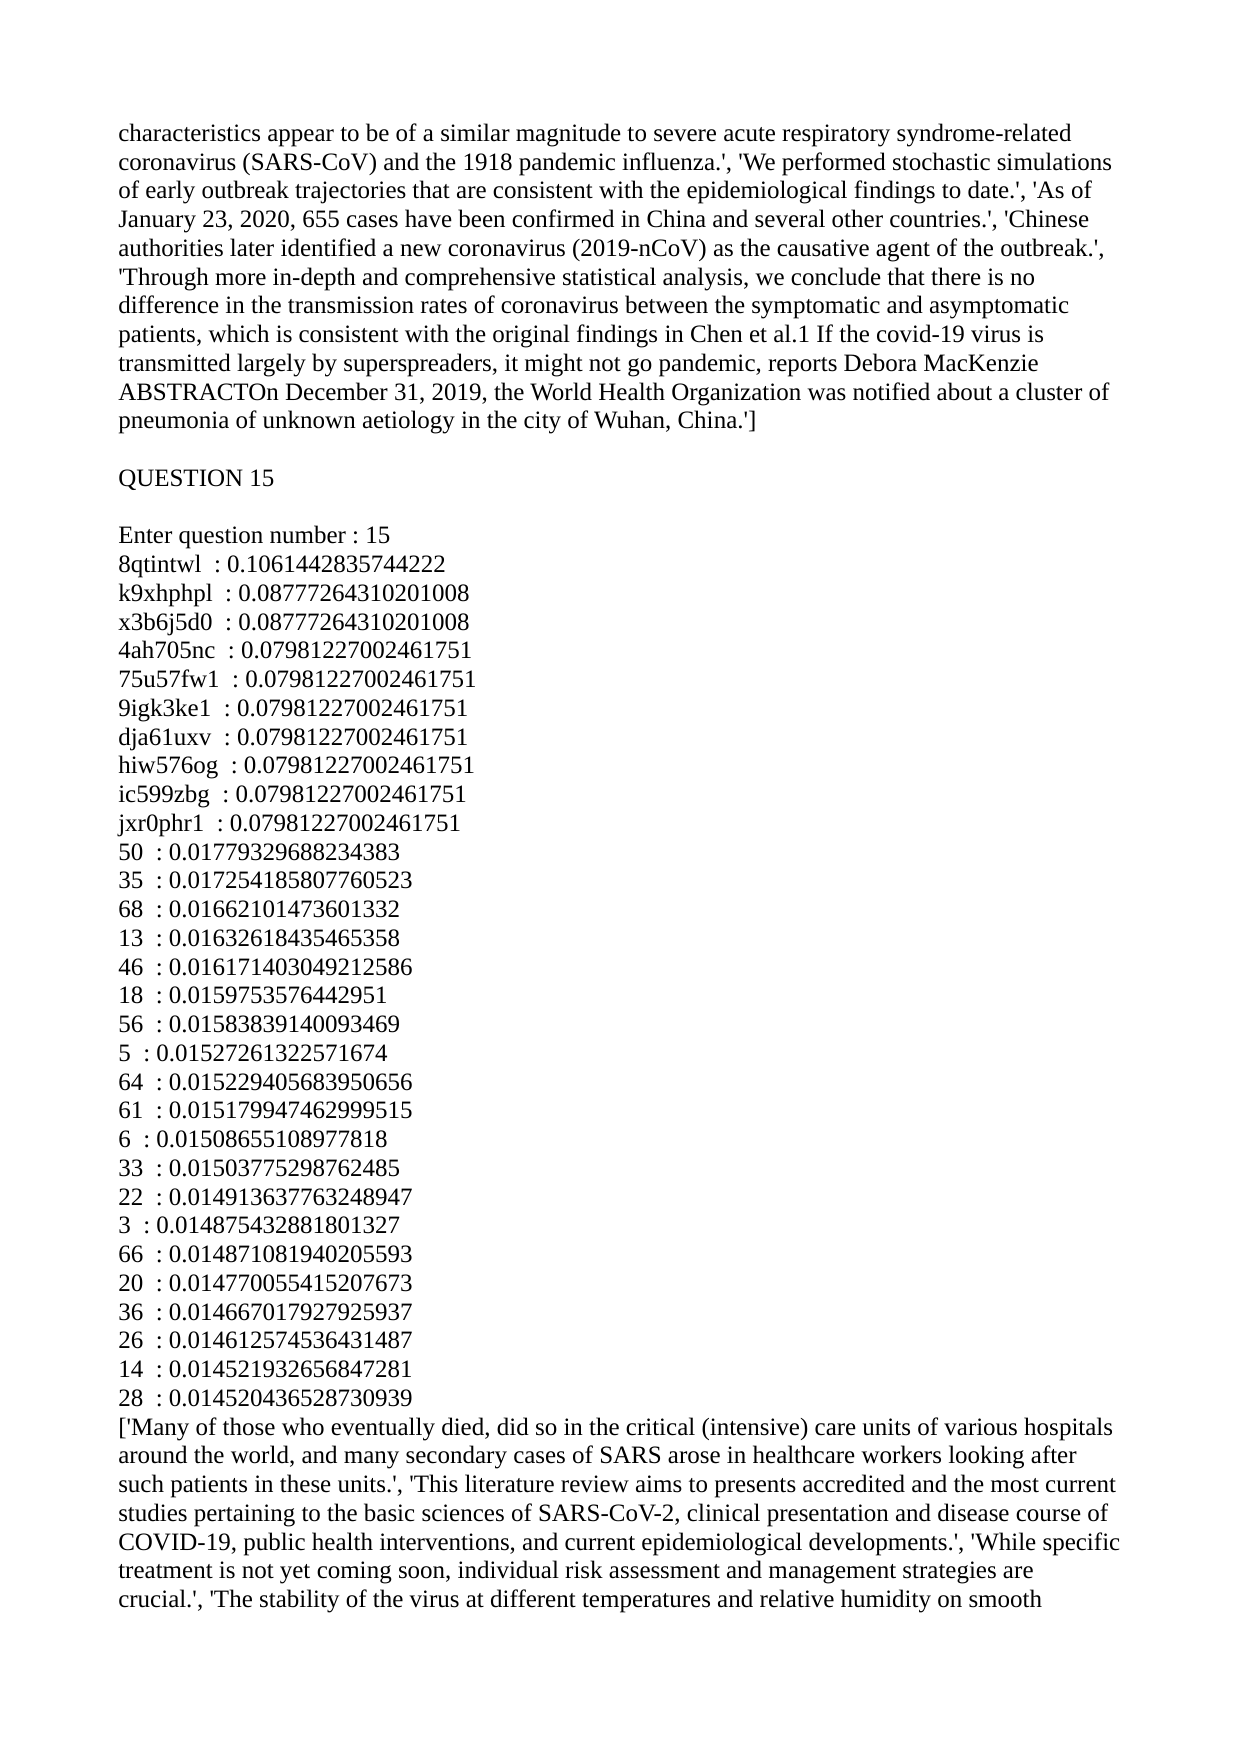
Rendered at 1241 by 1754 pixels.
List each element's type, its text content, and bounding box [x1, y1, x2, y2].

text 22 : 0.014913637763248947 [118, 1182, 1122, 1211]
text 4ah705nc : 0.07981227002461751 [118, 636, 1122, 664]
text ic599zbg : 0.07981227002461751 [118, 779, 1122, 808]
text 33 : 0.01503775298762485 [118, 1153, 1122, 1182]
text 66 : 0.014871081940205593 [118, 1239, 1122, 1268]
text QUESTION 15 [118, 463, 1122, 492]
text 35 : 0.017254185807760523 [118, 866, 1122, 894]
text jxr0phr1 : 0.07981227002461751 [118, 808, 1122, 837]
text 8qtintwl : 0.1061442835744222 [118, 549, 1122, 578]
text 9igk3ke1 : 0.07981227002461751 [118, 693, 1122, 722]
text 3 : 0.014875432881801327 [118, 1211, 1122, 1239]
text 64 : 0.015229405683950656 [118, 1067, 1122, 1096]
text 75u57fw1 : 0.07981227002461751 [118, 664, 1122, 693]
text 56 : 0.01583839140093469 [118, 1009, 1122, 1038]
text 68 : 0.01662101473601332 [118, 894, 1122, 923]
text x3b6j5d0 : 0.08777264310201008 [118, 607, 1122, 636]
text 46 : 0.016171403049212586 [118, 952, 1122, 981]
text 26 : 0.014612574536431487 [118, 1326, 1122, 1354]
text 5 : 0.01527261322571674 [118, 1038, 1122, 1067]
text 13 : 0.01632618435465358 [118, 923, 1122, 952]
text 36 : 0.014667017927925937 [118, 1297, 1122, 1326]
text 61 : 0.015179947462999515 [118, 1096, 1122, 1124]
text 20 : 0.014770055415207673 [118, 1268, 1122, 1297]
text 50 : 0.01779329688234383 [118, 837, 1122, 866]
text 6 : 0.01508655108977818 [118, 1124, 1122, 1153]
text 14 : 0.014521932656847281 [118, 1354, 1122, 1383]
text hiw576og : 0.07981227002461751 [118, 751, 1122, 779]
text k9xhphpl : 0.08777264310201008 [118, 578, 1122, 607]
text Enter question number : 15 [118, 521, 1122, 549]
text characteristics appear to be of a similar magnitude to severe acute respiratory syndrome-related coronavirus (SARS-CoV) and the 1918 pandemic influenza.', 'We performed stochastic simulations of early outbreak trajectories that are consistent with the epidemiological findings to date.', 'As of January 23, 2020, 655 cases have been confirmed in China and several other countries.', 'Chinese authorities later identified a new coronavirus (2019-nCoV) as the causative agent of the outbreak.', 'Through more in-depth and comprehensive statistical analysis, we conclude that there is no difference in the transmission rates of coronavirus between the symptomatic and asymptomatic patients, which is consistent with the original findings in Chen et al.1 If the covid-19 virus is transmitted largely by superspreaders, it might not go pandemic, reports Debora MacKenzie ABSTRACTOn December 31, 2019, the World Health Organization was notified about a cluster of pneumonia of unknown aetiology in the city of Wuhan, China.'] [118, 118, 1122, 434]
text 18 : 0.0159753576442951 [118, 981, 1122, 1009]
text ['Many of those who eventually died, did so in the critical (intensive) care units of various hospitals around the world, and many secondary cases of SARS arose in healthcare workers looking after such patients in these units.', 'This literature review aims to presents accredited and the most current studies pertaining to the basic sciences of SARS-CoV-2, clinical presentation and disease course of COVID-19, public health interventions, and current epidemiological developments.', 'While specific treatment is not yet coming soon, individual risk assessment and management strategies are crucial.', 'The stability of the virus at different temperatures and relative humidity on smooth [118, 1412, 1122, 1613]
text dja61uxv : 0.07981227002461751 [118, 722, 1122, 751]
text 28 : 0.014520436528730939 [118, 1383, 1122, 1412]
